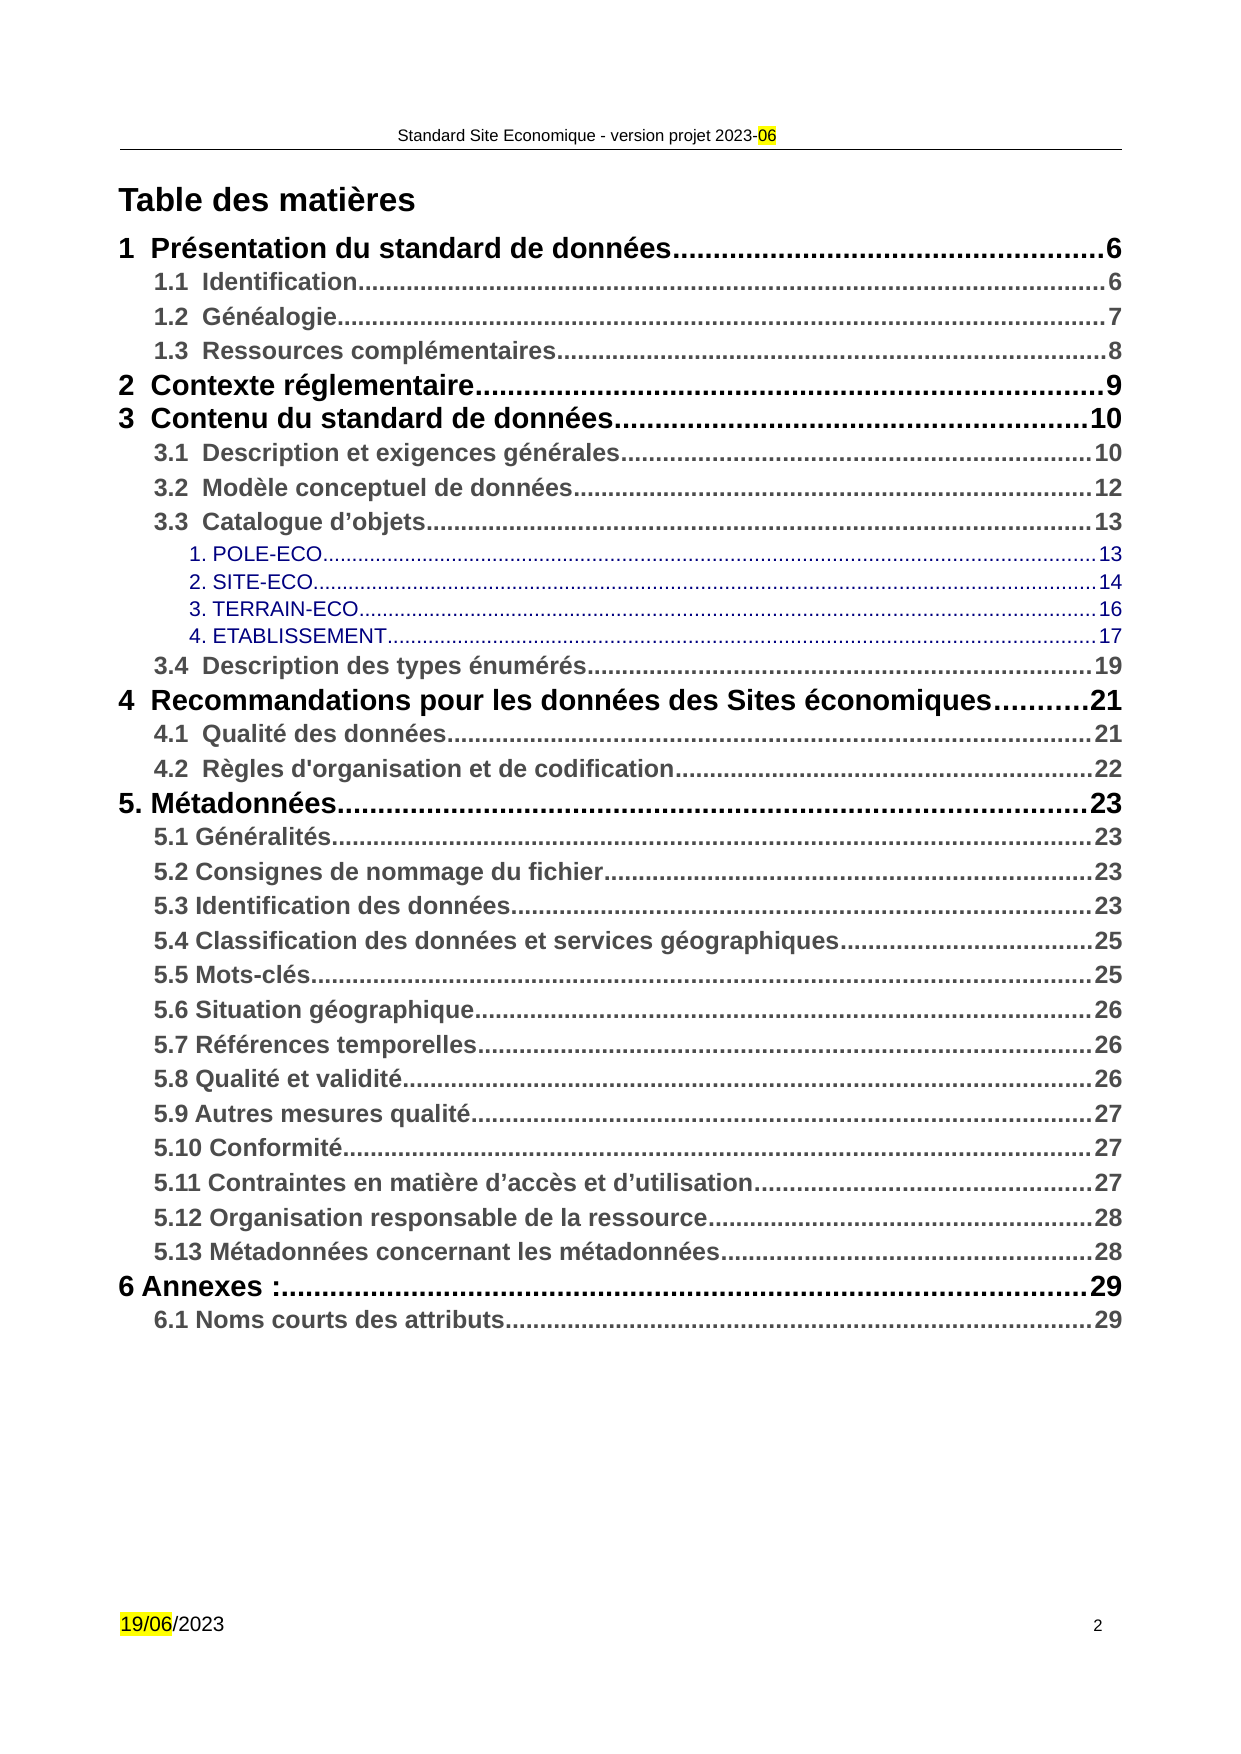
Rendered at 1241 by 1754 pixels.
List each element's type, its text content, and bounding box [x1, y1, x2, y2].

text 3.1 Description et exigences générales 10 [153, 438, 1122, 467]
text 4. ETABLISSEMENT 17 [189, 624, 1122, 648]
text 5.3 Identification des données 23 [153, 891, 1122, 920]
text 5.9 Autres mesures qualité 27 [153, 1099, 1122, 1127]
text 1.2 Généalogie 7 [153, 302, 1122, 330]
text 1. POLE-ECO 13 [189, 542, 1122, 566]
text 3. TERRAIN-ECO 16 [189, 596, 1122, 621]
text 5.4 Classification des données et services géographiques 25 [153, 926, 1122, 954]
text 3.2 Modèle conceptuel de données 12 [153, 472, 1122, 501]
text 2. SITE-ECO 14 [189, 569, 1122, 593]
text 1 Présentation du standard de données 6 [118, 231, 1122, 264]
text 3.4 Description des types énumérés 19 [153, 651, 1122, 680]
text 5. Métadonnées 23 [118, 786, 1122, 819]
text 4.2 Règles d'organisation et de codification 22 [153, 754, 1122, 783]
text 5.12 Organisation responsable de la ressource 28 [153, 1202, 1122, 1231]
text 5.5 Mots-clés 25 [153, 960, 1122, 989]
text 5.8 Qualité et validité 26 [153, 1064, 1122, 1093]
text 1.3 Ressources complémentaires 8 [153, 336, 1122, 365]
text 3 Contenu du standard de données 10 [118, 401, 1122, 435]
text 2 Contexte réglementaire 9 [118, 368, 1122, 401]
text 6 Annexes : 29 [118, 1269, 1122, 1302]
text 5.13 Métadonnées concernant les métadonnées 28 [153, 1237, 1122, 1266]
text 3.3 Catalogue d’objets 13 [153, 507, 1122, 536]
text 1.1 Identification 6 [153, 267, 1122, 296]
subtitle Table des matières [118, 180, 1122, 218]
text 5.1 Généralités 23 [153, 822, 1122, 851]
text 4 Recommandations pour les données des Sites économiques 21 [118, 683, 1122, 716]
text 4.1 Qualité des données 21 [153, 719, 1122, 748]
text 5.7 Références temporelles 26 [153, 1029, 1122, 1058]
text 5.2 Consignes de nommage du fichier 23 [153, 857, 1122, 885]
text 5.10 Conformité 27 [153, 1133, 1122, 1162]
text 6.1 Noms courts des attributs 29 [153, 1305, 1122, 1334]
text 5.6 Situation géographique 26 [153, 995, 1122, 1024]
text 5.11 Contraintes en matière d’accès et d’utilisation 27 [153, 1168, 1122, 1197]
